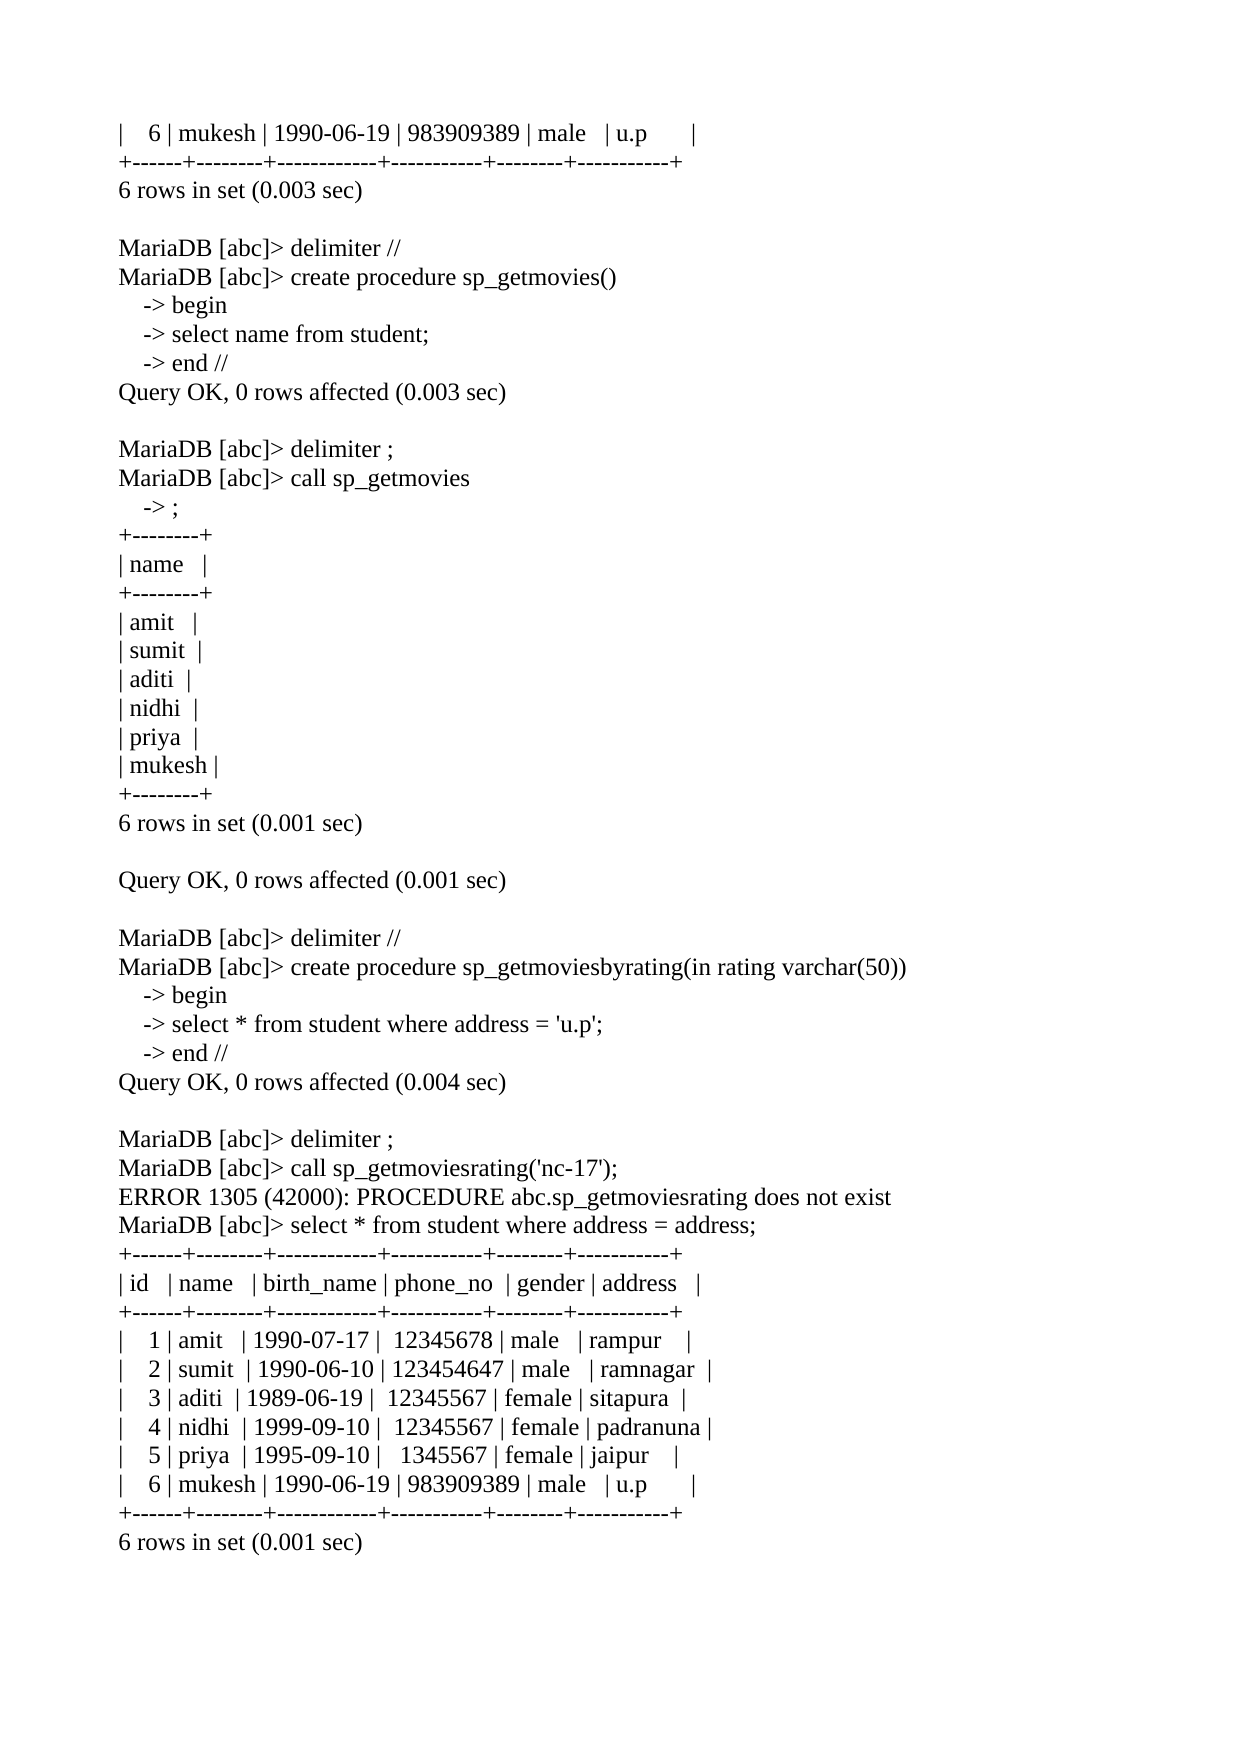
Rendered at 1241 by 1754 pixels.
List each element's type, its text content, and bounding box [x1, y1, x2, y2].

text -> end // [118, 348, 1122, 377]
text | sumit | [118, 636, 1122, 664]
text MariaDB [abc]> delimiter ; [118, 1124, 1122, 1153]
text -> begin [118, 291, 1122, 319]
text +------+--------+------------+-----------+--------+-----------+ [118, 1498, 1122, 1527]
text | name | [118, 549, 1122, 578]
text | 1 | amit | 1990-07-17 | 12345678 | male | rampur | [118, 1326, 1122, 1354]
text MariaDB [abc]> delimiter // [118, 233, 1122, 262]
text +------+--------+------------+-----------+--------+-----------+ [118, 147, 1122, 176]
text | nidhi | [118, 693, 1122, 722]
text 6 rows in set (0.001 sec) [118, 1527, 1122, 1556]
text -> begin [118, 981, 1122, 1009]
text | id | name | birth_name | phone_no | gender | address | [118, 1268, 1122, 1297]
text Query OK, 0 rows affected (0.004 sec) [118, 1067, 1122, 1096]
text MariaDB [abc]> create procedure sp_getmoviesbyrating(in rating varchar(50)) [118, 952, 1122, 981]
text -> select name from student; [118, 319, 1122, 348]
text -> ; [118, 492, 1122, 521]
text +--------+ [118, 578, 1122, 607]
text | 2 | sumit | 1990-06-10 | 123454647 | male | ramnagar | [118, 1354, 1122, 1383]
text | 5 | priya | 1995-09-10 | 1345567 | female | jaipur | [118, 1441, 1122, 1469]
text MariaDB [abc]> call sp_getmoviesrating('nc-17'); [118, 1153, 1122, 1182]
text +------+--------+------------+-----------+--------+-----------+ [118, 1239, 1122, 1268]
text MariaDB [abc]> delimiter // [118, 923, 1122, 952]
text MariaDB [abc]> select * from student where address = address; [118, 1211, 1122, 1239]
text MariaDB [abc]> create procedure sp_getmovies() [118, 262, 1122, 291]
text +--------+ [118, 521, 1122, 549]
text | 4 | nidhi | 1999-09-10 | 12345567 | female | padranuna | [118, 1412, 1122, 1441]
text Query OK, 0 rows affected (0.003 sec) [118, 377, 1122, 406]
text 6 rows in set (0.003 sec) [118, 176, 1122, 204]
text | aditi | [118, 664, 1122, 693]
text | priya | [118, 722, 1122, 751]
text | 3 | aditi | 1989-06-19 | 12345567 | female | sitapura | [118, 1383, 1122, 1412]
text MariaDB [abc]> delimiter ; [118, 434, 1122, 463]
text | amit | [118, 607, 1122, 636]
text | mukesh | [118, 751, 1122, 779]
text +--------+ [118, 779, 1122, 808]
text Query OK, 0 rows affected (0.001 sec) [118, 866, 1122, 894]
text +------+--------+------------+-----------+--------+-----------+ [118, 1297, 1122, 1326]
text | 6 | mukesh | 1990-06-19 | 983909389 | male | u.p | [118, 1469, 1122, 1498]
text | 6 | mukesh | 1990-06-19 | 983909389 | male | u.p | [118, 118, 1122, 147]
text 6 rows in set (0.001 sec) [118, 808, 1122, 837]
text MariaDB [abc]> call sp_getmovies [118, 463, 1122, 492]
text ERROR 1305 (42000): PROCEDURE abc.sp_getmoviesrating does not exist [118, 1182, 1122, 1211]
text -> select * from student where address = 'u.p'; [118, 1009, 1122, 1038]
text -> end // [118, 1038, 1122, 1067]
